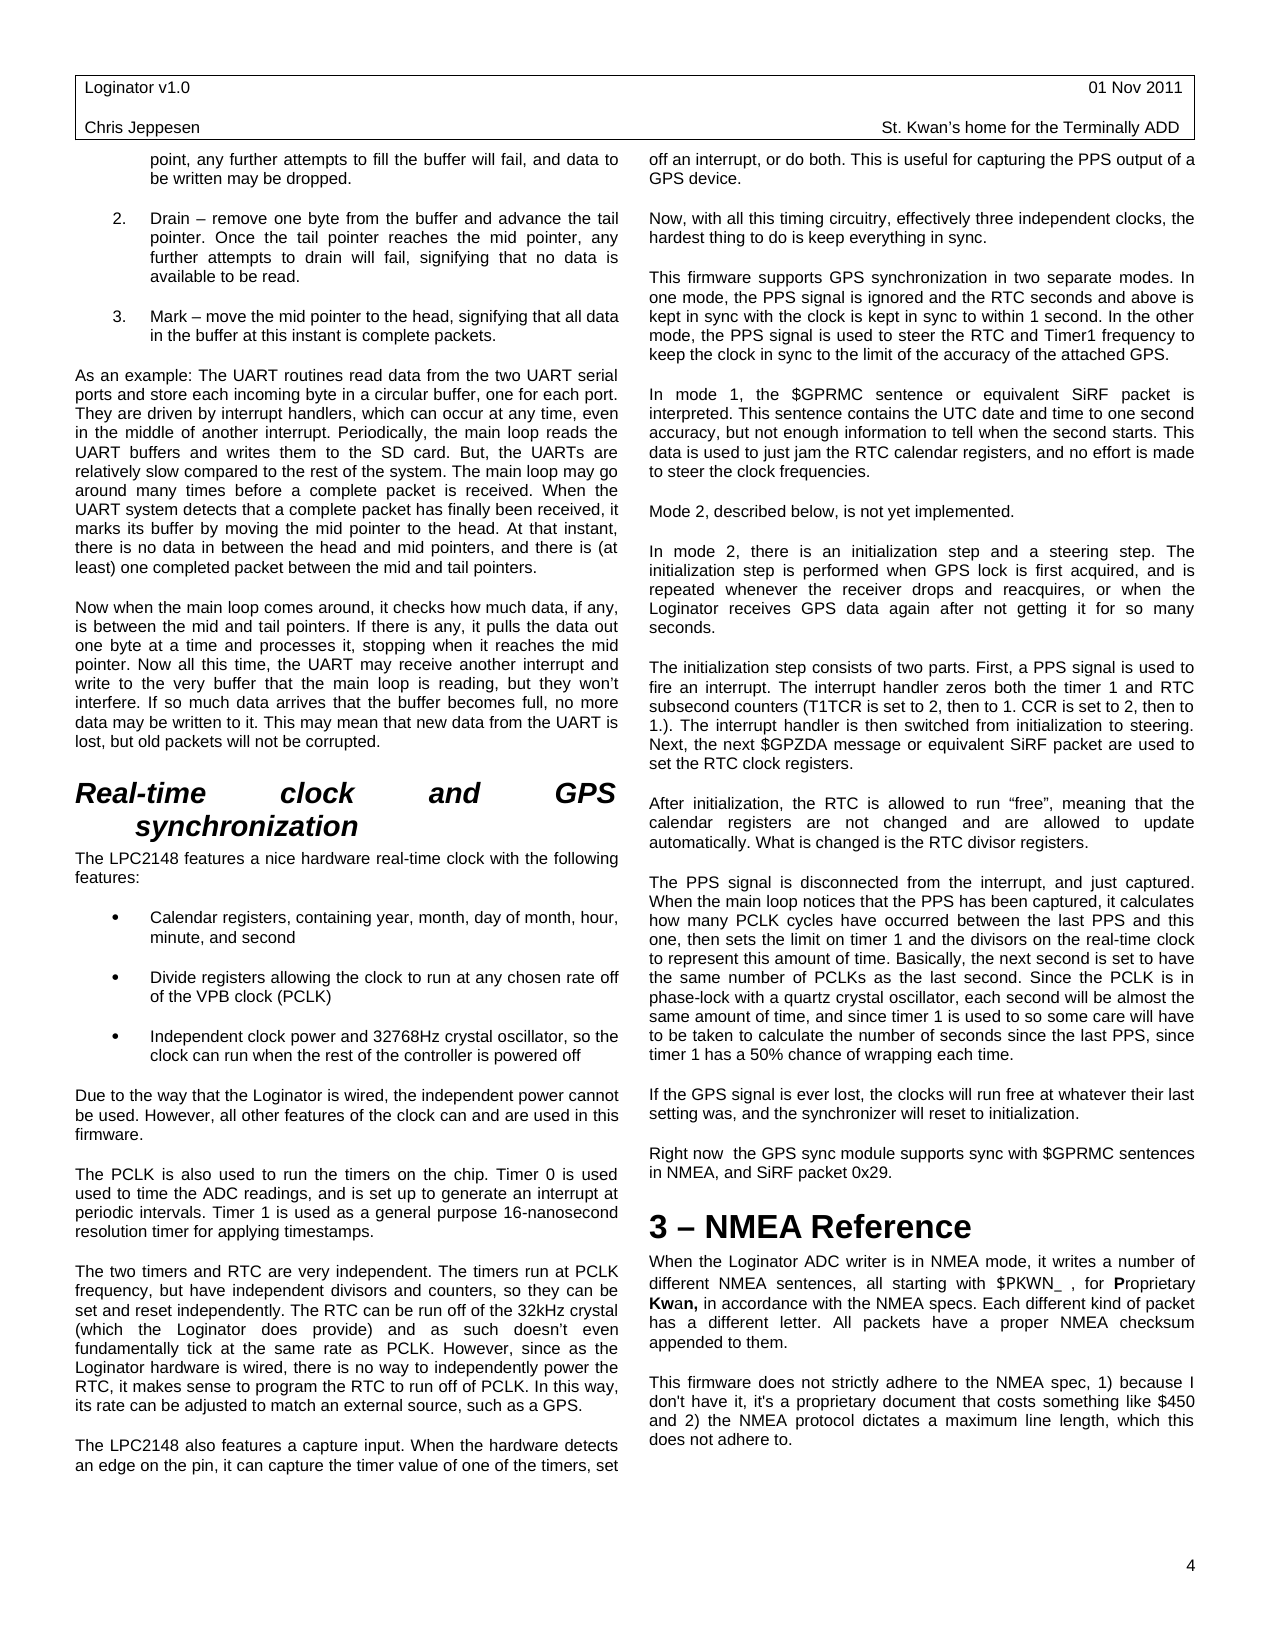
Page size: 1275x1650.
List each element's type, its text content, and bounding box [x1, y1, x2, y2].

list Independent clock power and 32768Hz crystal oscillator, so the clock can run when the rest of the controller is powered off [112, 1027, 619, 1065]
list Mark – move the mid pointer to the head, signifying that all data in the buffer at this instant is complete packets. [112, 307, 619, 345]
text Now when the main loop comes around, it checks how much data, if any, is between the mid and tail pointers. If there is any, it pulls the data out one byte at a time and processes it, stopping when it reaches the mid pointer. Now all this time, the UART may receive another interrupt and write to the very buffer that the main loop is reading, but they won’t interfere. If so much data arrives that the buffer becomes full, no more data may be written to it. This may mean that new data from the UART is lost, but old packets will not be corrupted. [75, 597, 619, 751]
text This firmware does not strictly adhere to the NMEA spec, 1) because I don't have it, it's a proprietary document that costs something like $450 and 2) the NMEA protocol dictates a maximum line length, which this does not adhere to. [649, 1372, 1195, 1449]
text In mode 2, there is an initialization step and a steering step. The initialization step is performed when GPS lock is first acquired, and is repeated whenever the receiver drops and reacquires, or when the Loginator receives GPS data again after not getting it for so many seconds. [649, 542, 1195, 637]
text In mode 1, the $GPRMC sentence or equivalent SiRF packet is interpreted. This sentence contains the UTC date and time to one second accuracy, but not enough information to tell when the second starts. This data is used to just jam the RTC calendar registers, and no effort is made to steer the clock frequencies. [649, 385, 1195, 481]
text The LPC2148 features a nice hardware real-time clock with the following features: [75, 849, 619, 887]
list Calendar registers, containing year, month, day of month, hour, minute, and second [112, 908, 619, 947]
text off an interrupt, or do both. This is useful for capturing the PPS output of a GPS device. [649, 150, 1195, 188]
text Right now the GPS sync module supports sync with $GPRMC sentences in NMEA, and SiRF packet 0x29. [649, 1144, 1195, 1182]
text The initialization step consists of two parts. First, a PPS signal is used to fire an interrupt. The interrupt handler zeros both the timer 1 and RTC subsecond counters (T1TCR is set to 2, then to 1. CCR is set to 2, then to 1.). The interrupt handler is then switched from initialization to steering. Next, the next $GPZDA message or equivalent SiRF packet are used to set the RTC clock registers. [649, 658, 1195, 773]
text Due to the way that the Loginator is wired, the independent power cannot be used. However, all other features of the clock can and are used in this firmware. [75, 1086, 619, 1144]
subtitle Real-time clock and GPS synchronization [75, 776, 619, 843]
text The LPC2148 also features a capture input. When the hardware detects an edge on the pin, it can capture the timer value of one of the timers, set [75, 1436, 619, 1474]
text When the Loginator ADC writer is in NMEA mode, it writes a number of different NMEA sentences, all starting with $PKWN_ , for Proprietary Kwan, in accordance with the NMEA specs. Each different kind of packet has a different letter. All packets have a proper NMEA checksum appended to them. [649, 1252, 1195, 1352]
list Drain – remove one byte from the buffer and advance the tail pointer. Once the tail pointer reaches the mid pointer, any further attempts to drain will fail, signifying that no data is available to be read. [112, 209, 619, 286]
list point, any further attempts to fill the buffer will fail, and data to be written may be dropped. [112, 150, 619, 188]
text The two timers and RTC are very independent. The timers run at PCLK frequency, but have independent divisors and counters, so they can be set and reset independently. The RTC can be run off of the 32kHz crystal (which the Loginator does provide) and as such doesn’t even fundamentally tick at the same rate as PCLK. However, since as the Loginator hardware is wired, there is no way to independently power the RTC, it makes sense to program the RTC to run off of PCLK. In this way, its rate can be adjusted to match an external source, such as a GPS. [75, 1262, 619, 1415]
text The PPS signal is disconnected from the interrupt, and just captured. When the main loop notices that the PPS has been captured, it calculates how many PCLK cycles have occurred between the last PPS and this one, then sets the limit on timer 1 and the divisors on the real-time clock to represent this amount of time. Basically, the next second is set to have the same number of PCLKs as the last second. Since the PCLK is in phase-lock with a quartz crystal oscillator, each second will be almost the same amount of time, and since timer 1 is used to so some care will have to be taken to calculate the number of seconds since the last PPS, since timer 1 has a 50% chance of wrapping each time. [649, 872, 1195, 1064]
list Divide registers allowing the clock to run at any chosen rate off of the VPB clock (PCLK) [112, 968, 619, 1006]
text The PCLK is also used to run the timers on the chip. Timer 0 is used used to time the ADC readings, and is set up to generate an interrupt at periodic intervals. Timer 1 is used as a general purpose 16-nanosecond resolution timer for applying timestamps. [75, 1164, 619, 1241]
text If the GPS signal is ever lost, the clocks will run free at whatever their last setting was, and the synchronizer will reset to initialization. [649, 1085, 1195, 1123]
text As an example: The UART routines read data from the two UART serial ports and store each incoming byte in a circular buffer, one for each port. They are driven by interrupt handlers, which can occur at any time, even in the middle of another interrupt. Periodically, the main loop reads the UART buffers and writes them to the SD card. But, the UARTs are relatively slow compared to the rest of the system. The main loop may go around many times before a complete packet is received. When the UART system detects that a complete packet has finally been received, it marks its buffer by moving the mid pointer to the head. At that instant, there is no data in between the head and mid pointers, and there is (at least) one completed packet between the mid and tail pointers. [75, 366, 619, 577]
text After initialization, the RTC is allowed to run “free”, meaning that the calendar registers are not changed and are allowed to update automatically. What is changed is the RTC divisor registers. [649, 794, 1195, 852]
text Now, with all this timing circuitry, effectively three independent clocks, the hardest thing to do is keep everything in sync. [649, 209, 1195, 247]
text Mode 2, described below, is not yet implemented. [649, 502, 1195, 521]
text This firmware supports GPS synchronization in two separate modes. In one mode, the PPS signal is ignored and the RTC seconds and above is kept in sync with the clock is kept in sync to within 1 second. In the other mode, the PPS signal is used to steer the RTC and Timer1 frequency to keep the clock in sync to the limit of the accuracy of the attached GPS. [649, 268, 1195, 364]
subtitle 3 – NMEA Reference [649, 1207, 1195, 1246]
